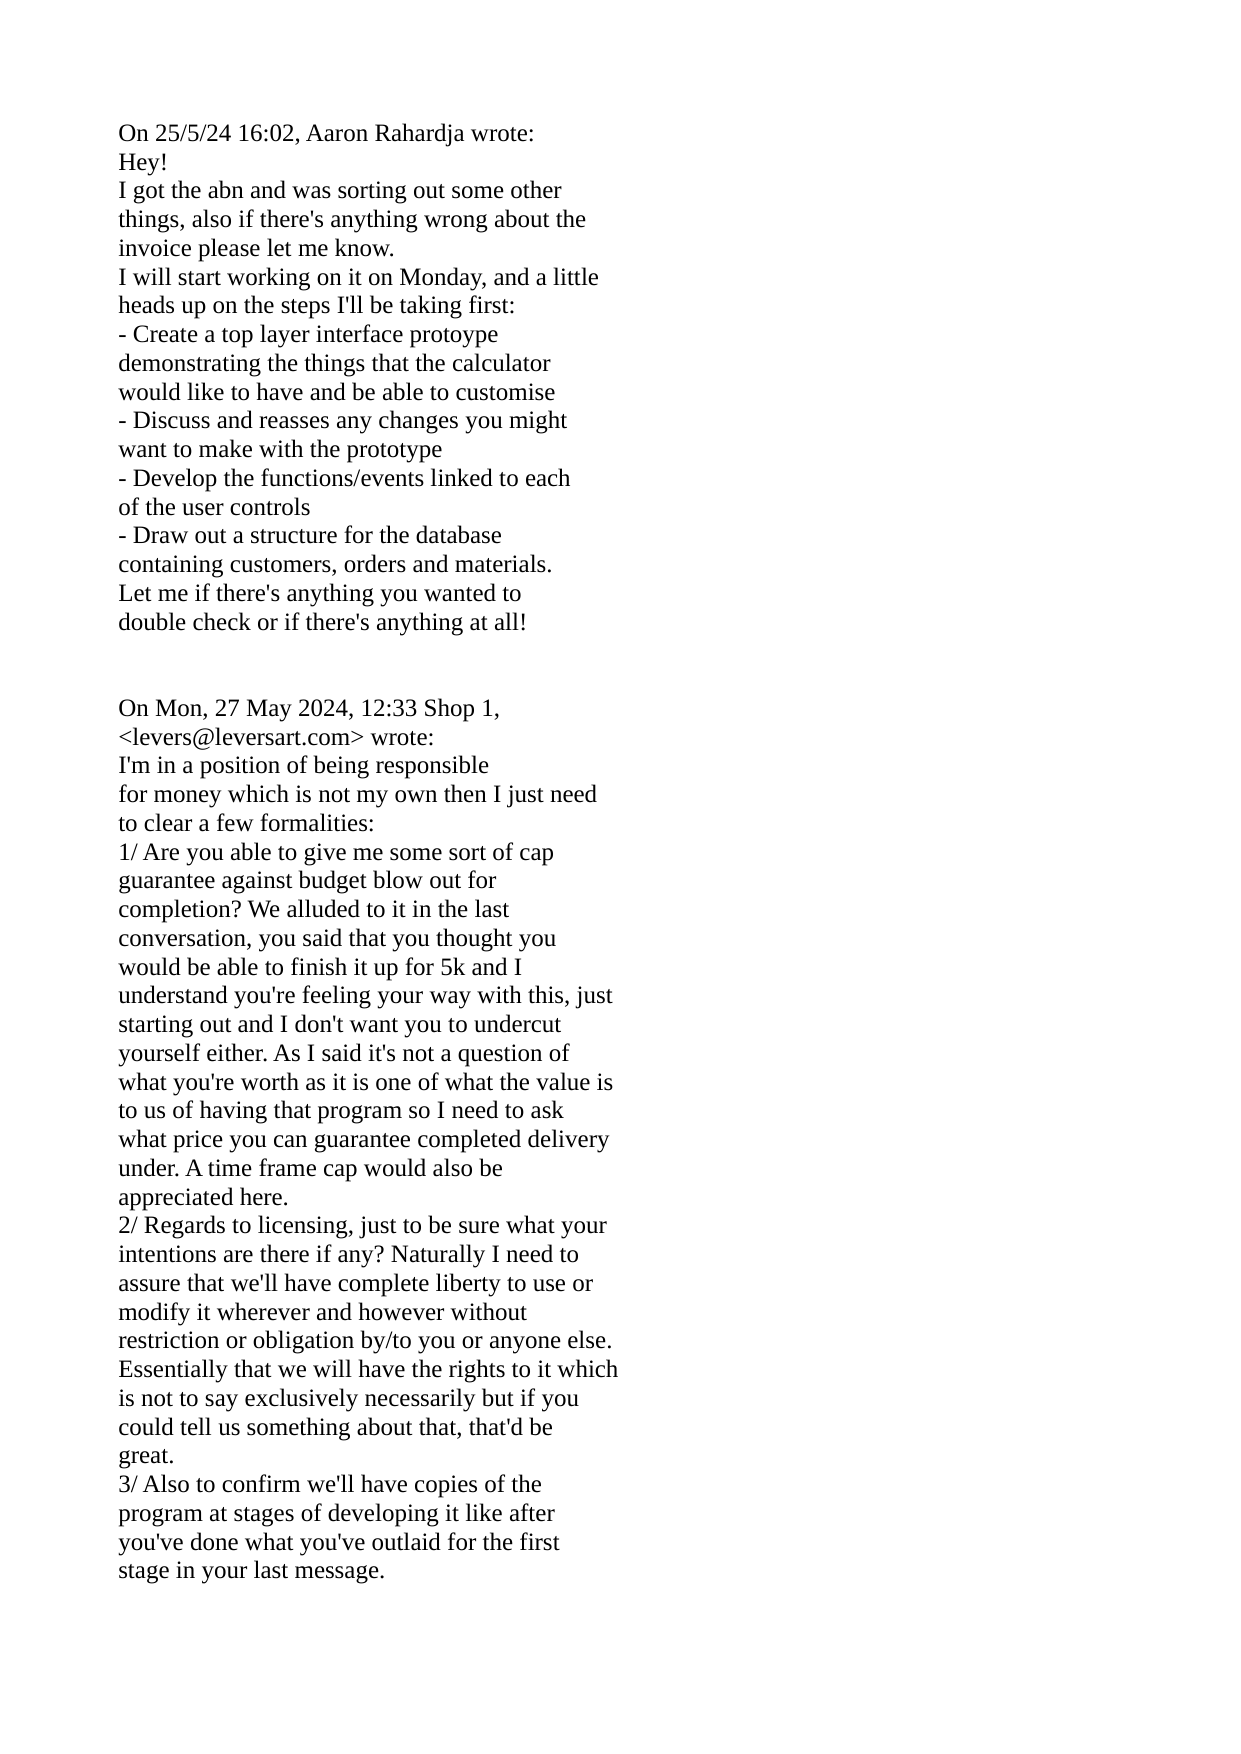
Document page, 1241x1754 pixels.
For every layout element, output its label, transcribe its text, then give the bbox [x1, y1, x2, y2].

text of the user controls [118, 492, 1122, 521]
text heads up on the steps I'll be taking first: [118, 291, 1122, 319]
text could tell us something about that, that'd be [118, 1412, 1122, 1441]
text I got the abn and was sorting out some other [118, 176, 1122, 204]
text intentions are there if any? Naturally I need to [118, 1239, 1122, 1268]
text to clear a few formalities: [118, 808, 1122, 837]
text containing customers, orders and materials. [118, 549, 1122, 578]
text restriction or obligation by/to you or anyone else. [118, 1326, 1122, 1354]
text under. A time frame cap would also be [118, 1153, 1122, 1182]
text would like to have and be able to customise [118, 377, 1122, 406]
text Hey! [118, 147, 1122, 176]
text understand you're feeling your way with this, just [118, 981, 1122, 1009]
text I'm in a position of being responsible [118, 751, 1122, 779]
text you've done what you've outlaid for the first [118, 1527, 1122, 1556]
text assure that we'll have complete liberty to use or [118, 1268, 1122, 1297]
text <levers@leversart.com> wrote: [118, 722, 1122, 751]
text I will start working on it on Monday, and a little [118, 262, 1122, 291]
text invoice please let me know. [118, 233, 1122, 262]
text program at stages of developing it like after [118, 1498, 1122, 1527]
text - Develop the functions/events linked to each [118, 463, 1122, 492]
text - Create a top layer interface protoype [118, 319, 1122, 348]
text 1/ Are you able to give me some sort of cap [118, 837, 1122, 866]
text modify it wherever and however without [118, 1297, 1122, 1326]
text great. [118, 1441, 1122, 1469]
text conversation, you said that you thought you [118, 923, 1122, 952]
text stage in your last message. [118, 1556, 1122, 1584]
text what price you can guarantee completed delivery [118, 1124, 1122, 1153]
text Essentially that we will have the rights to it which [118, 1354, 1122, 1383]
text demonstrating the things that the calculator [118, 348, 1122, 377]
text 3/ Also to confirm we'll have copies of the [118, 1469, 1122, 1498]
text would be able to finish it up for 5k and I [118, 952, 1122, 981]
text guarantee against budget blow out for [118, 866, 1122, 894]
text Let me if there's anything you wanted to [118, 578, 1122, 607]
text On Mon, 27 May 2024, 12:33 Shop 1, [118, 693, 1122, 722]
text - Discuss and reasses any changes you might [118, 406, 1122, 434]
text double check or if there's anything at all! [118, 607, 1122, 636]
text what you're worth as it is one of what the value is [118, 1067, 1122, 1096]
text things, also if there's anything wrong about the [118, 204, 1122, 233]
text completion? We alluded to it in the last [118, 894, 1122, 923]
text is not to say exclusively necessarily but if you [118, 1383, 1122, 1412]
text - Draw out a structure for the database [118, 521, 1122, 549]
text to us of having that program so I need to ask [118, 1096, 1122, 1124]
text starting out and I don't want you to undercut [118, 1009, 1122, 1038]
text yourself either. As I said it's not a question of [118, 1038, 1122, 1067]
text for money which is not my own then I just need [118, 779, 1122, 808]
text On 25/5/24 16:02, Aaron Rahardja wrote: [118, 118, 1122, 147]
text want to make with the prototype [118, 434, 1122, 463]
text 2/ Regards to licensing, just to be sure what your [118, 1211, 1122, 1239]
text appreciated here. [118, 1182, 1122, 1211]
